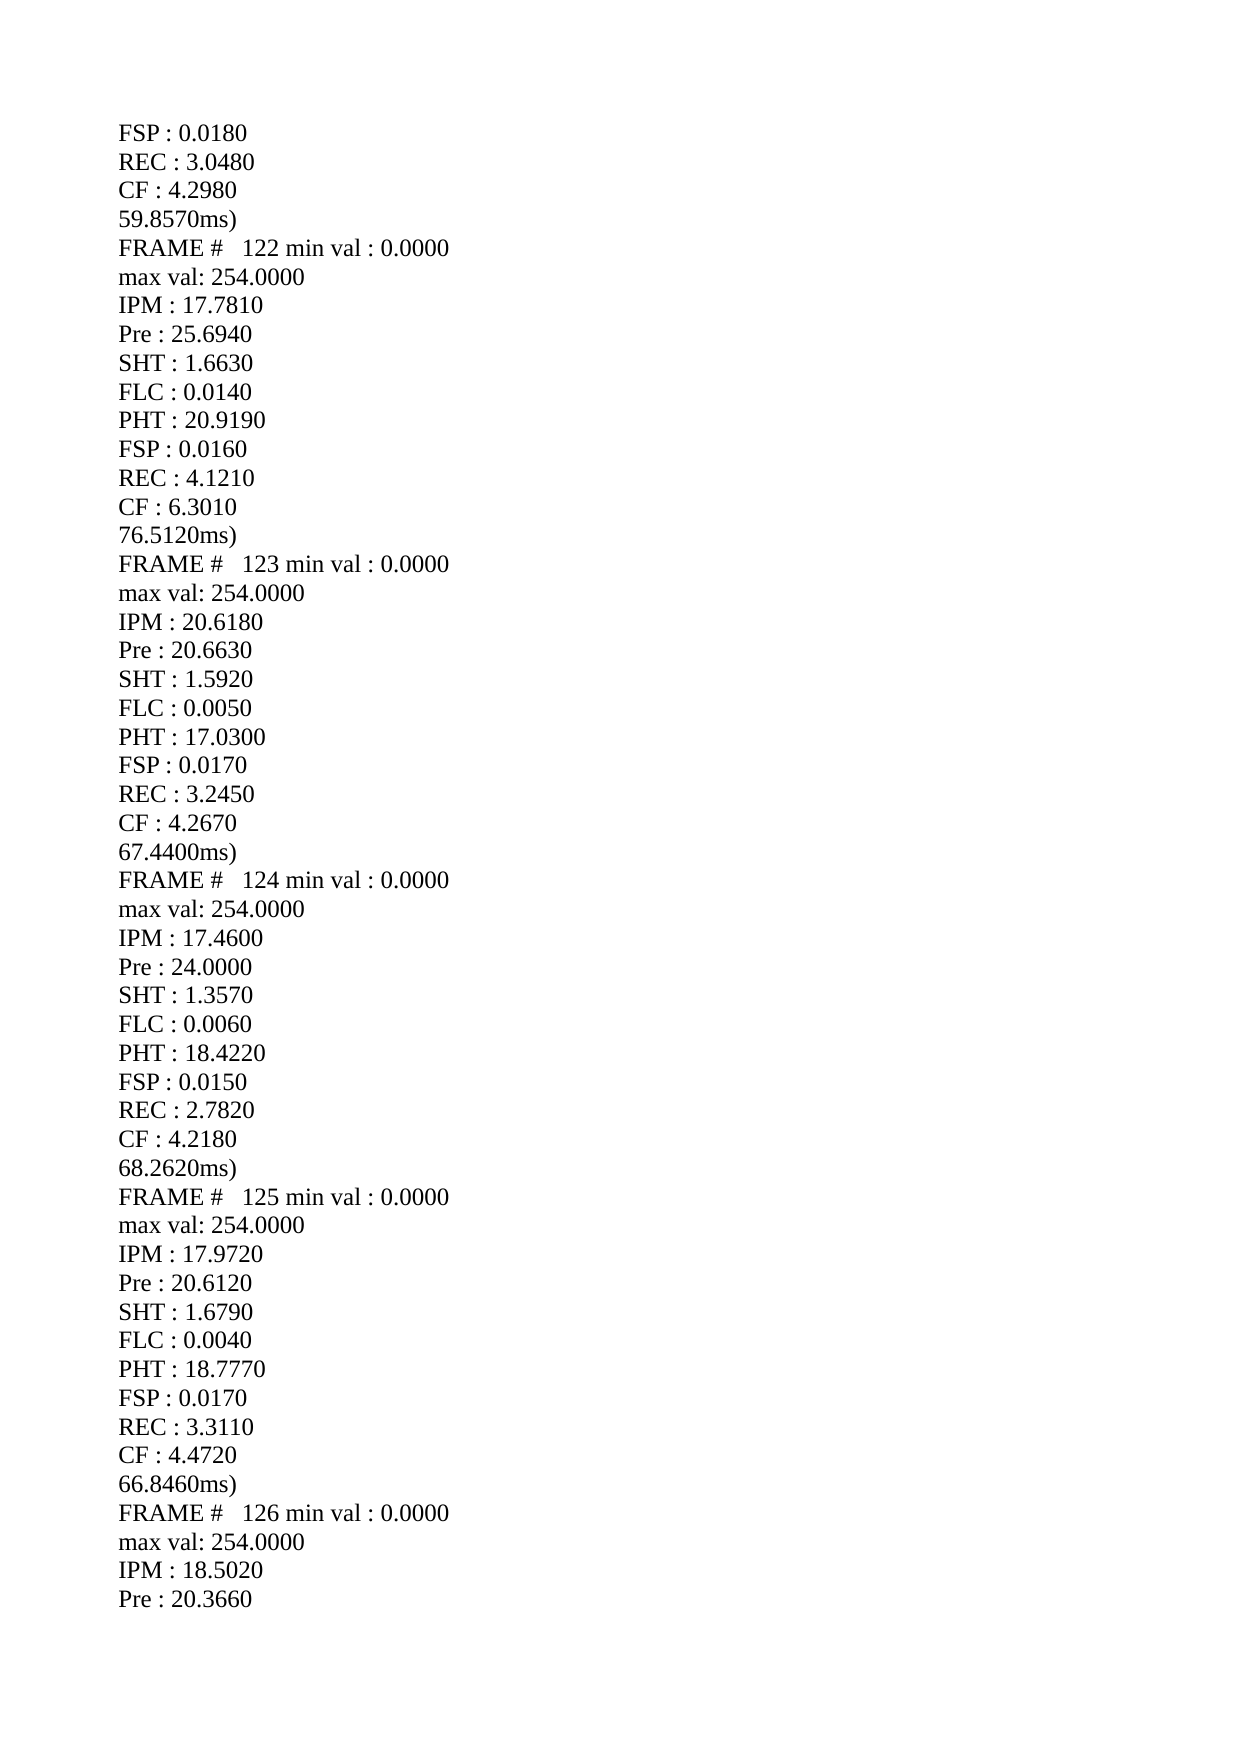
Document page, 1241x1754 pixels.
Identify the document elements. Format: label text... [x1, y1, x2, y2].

text FLC : 0.0060 [118, 1009, 1122, 1038]
text FLC : 0.0140 [118, 377, 1122, 406]
text 59.8570ms) [118, 204, 1122, 233]
text CF : 4.2980 [118, 176, 1122, 204]
text max val: 254.0000 [118, 1527, 1122, 1556]
text 76.5120ms) [118, 521, 1122, 549]
text FRAME # 124 min val : 0.0000 [118, 866, 1122, 894]
text REC : 3.2450 [118, 779, 1122, 808]
text CF : 6.3010 [118, 492, 1122, 521]
text IPM : 18.5020 [118, 1556, 1122, 1584]
text REC : 2.7820 [118, 1096, 1122, 1124]
text FLC : 0.0040 [118, 1326, 1122, 1354]
text 66.8460ms) [118, 1469, 1122, 1498]
text FLC : 0.0050 [118, 693, 1122, 722]
text REC : 4.1210 [118, 463, 1122, 492]
text IPM : 17.7810 [118, 291, 1122, 319]
text SHT : 1.3570 [118, 981, 1122, 1009]
text FSP : 0.0160 [118, 434, 1122, 463]
text FRAME # 125 min val : 0.0000 [118, 1182, 1122, 1211]
text REC : 3.3110 [118, 1412, 1122, 1441]
text SHT : 1.6790 [118, 1297, 1122, 1326]
text FRAME # 126 min val : 0.0000 [118, 1498, 1122, 1527]
text PHT : 17.0300 [118, 722, 1122, 751]
text PHT : 18.4220 [118, 1038, 1122, 1067]
text Pre : 20.6630 [118, 636, 1122, 664]
text FSP : 0.0180 [118, 118, 1122, 147]
text IPM : 17.9720 [118, 1239, 1122, 1268]
text Pre : 24.0000 [118, 952, 1122, 981]
text max val: 254.0000 [118, 578, 1122, 607]
text FSP : 0.0170 [118, 751, 1122, 779]
text max val: 254.0000 [118, 262, 1122, 291]
text CF : 4.4720 [118, 1441, 1122, 1469]
text FSP : 0.0150 [118, 1067, 1122, 1096]
text FRAME # 122 min val : 0.0000 [118, 233, 1122, 262]
text IPM : 20.6180 [118, 607, 1122, 636]
text Pre : 20.3660 [118, 1584, 1122, 1613]
text IPM : 17.4600 [118, 923, 1122, 952]
text Pre : 25.6940 [118, 319, 1122, 348]
text Pre : 20.6120 [118, 1268, 1122, 1297]
text SHT : 1.6630 [118, 348, 1122, 377]
text CF : 4.2180 [118, 1124, 1122, 1153]
text max val: 254.0000 [118, 1211, 1122, 1239]
text FRAME # 123 min val : 0.0000 [118, 549, 1122, 578]
text 68.2620ms) [118, 1153, 1122, 1182]
text CF : 4.2670 [118, 808, 1122, 837]
text SHT : 1.5920 [118, 664, 1122, 693]
text PHT : 20.9190 [118, 406, 1122, 434]
text max val: 254.0000 [118, 894, 1122, 923]
text FSP : 0.0170 [118, 1383, 1122, 1412]
text 67.4400ms) [118, 837, 1122, 866]
text PHT : 18.7770 [118, 1354, 1122, 1383]
text REC : 3.0480 [118, 147, 1122, 176]
